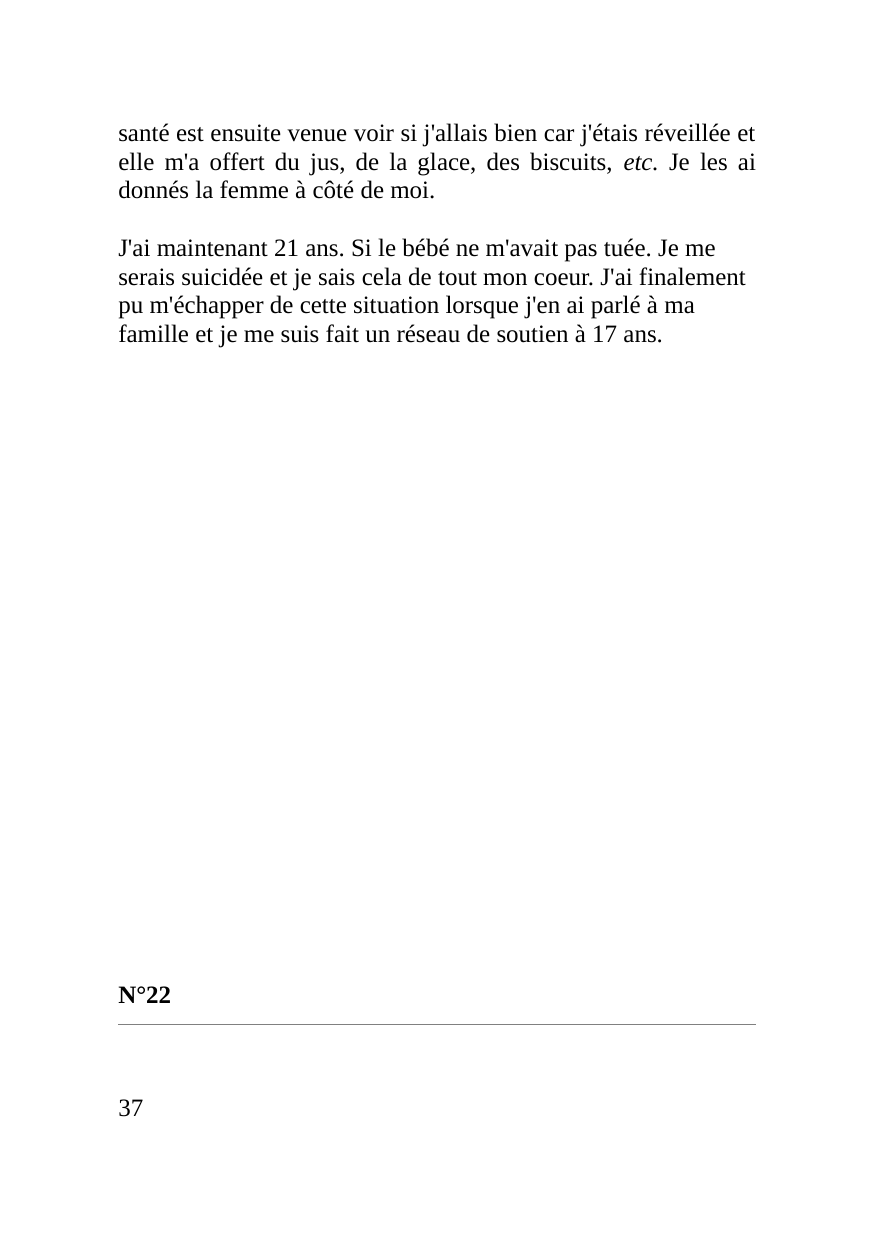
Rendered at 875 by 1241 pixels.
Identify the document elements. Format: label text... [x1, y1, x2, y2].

text N°22 [118, 981, 756, 1009]
text santé est ensuite venue voir si j'allais bien car j'étais réveillée et elle m'a offert du jus, de la glace, des biscuits, etc. Je les ai donnés la femme à côté de moi. [118, 118, 756, 204]
text J'ai maintenant 21 ans. Si le bébé ne m'avait pas tuée. Je me serais suicidée et je sais cela de tout mon coeur. J'ai finalement pu m'échapper de cette situation lorsque j'en ai parlé à ma famille et je me suis fait un réseau de soutien à 17 ans. [118, 233, 756, 348]
